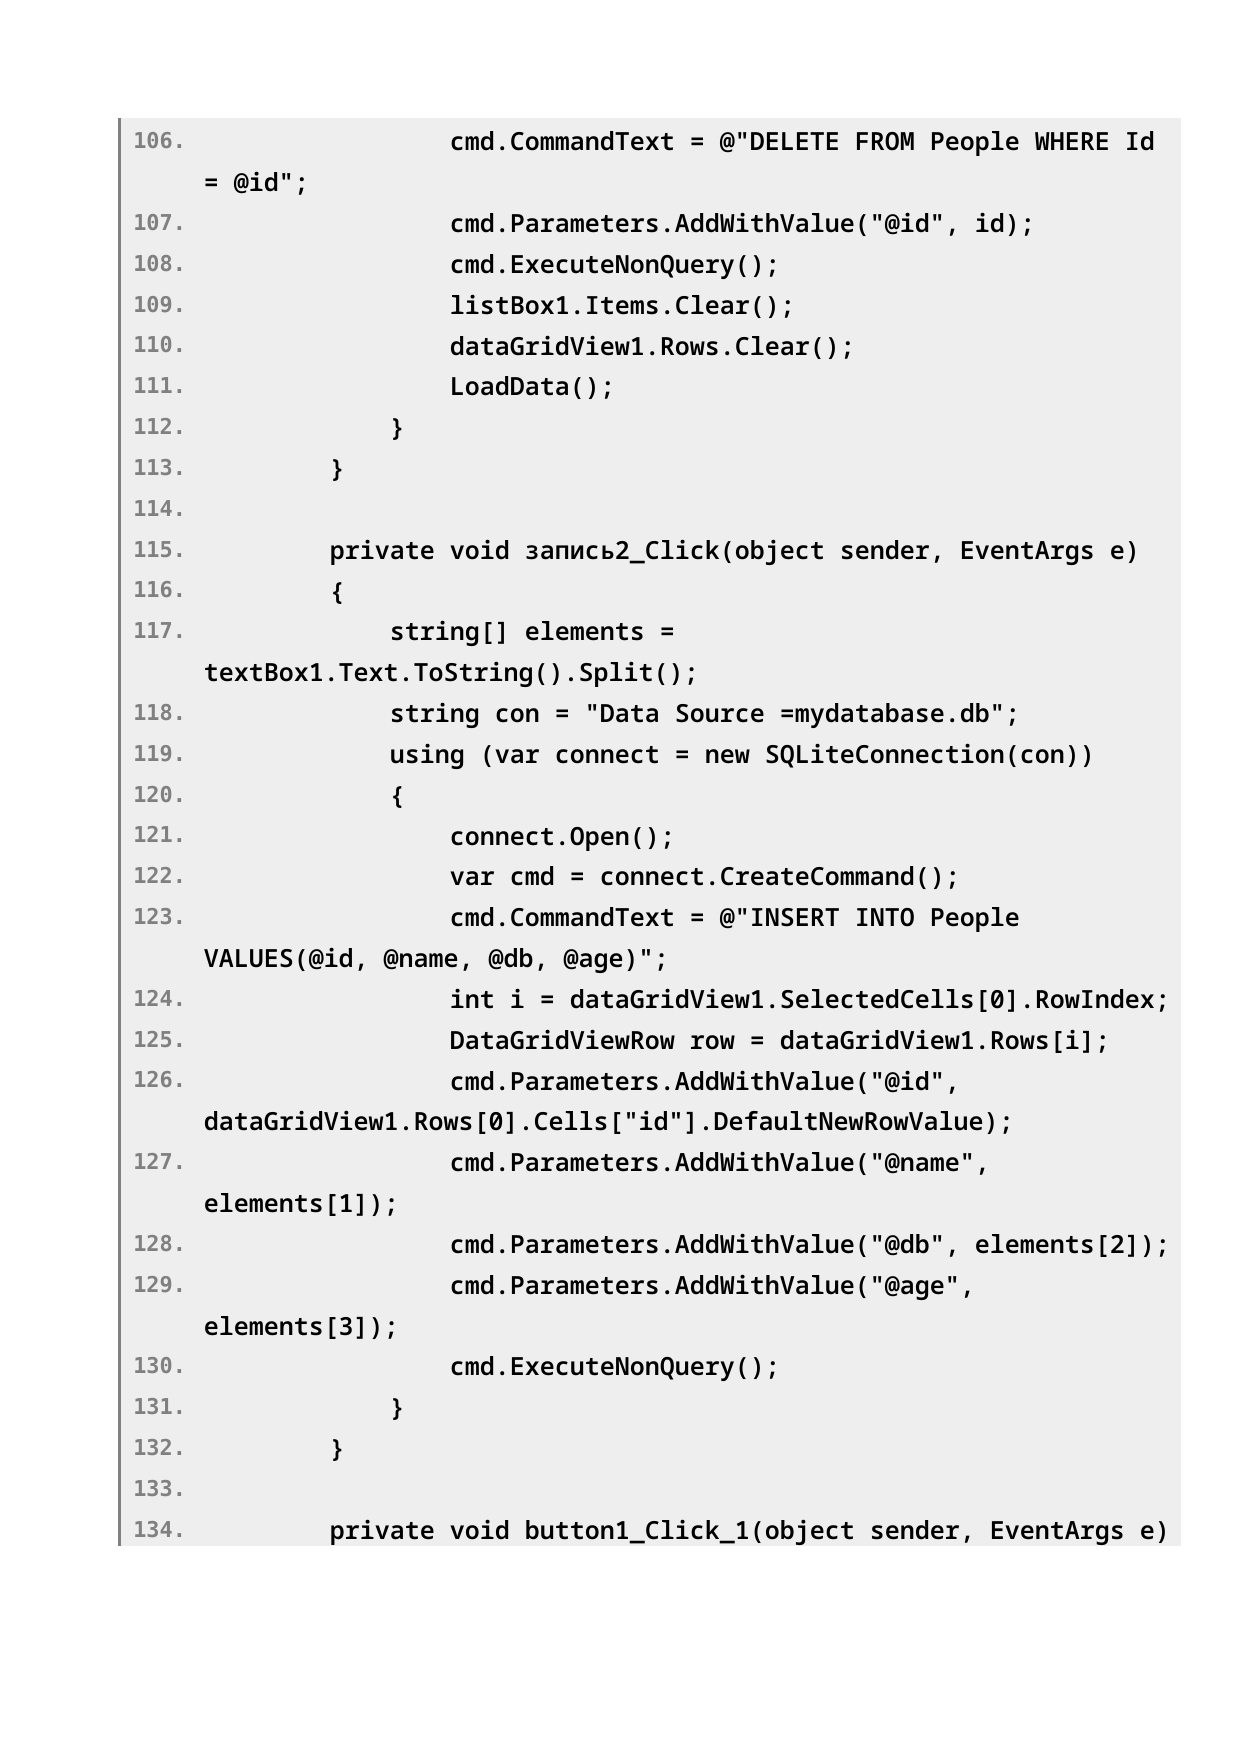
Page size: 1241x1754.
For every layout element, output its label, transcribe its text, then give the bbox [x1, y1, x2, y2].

list listBox1.Items.Clear(); [121, 281, 1181, 321]
list } [121, 404, 1181, 444]
list cmd.Parameters.AddWithValue("@db", elements[2]); [121, 1221, 1181, 1261]
list dataGridView1.Rows.Clear(); [121, 322, 1181, 362]
list cmd.CommandText = @"INSERT INTO People VALUES(@id, @name, @db, @age)"; [121, 894, 1181, 975]
list { [121, 771, 1181, 811]
list string con = "Data Source =mydatabase.db"; [121, 690, 1181, 730]
list connect.Open(); [121, 812, 1181, 852]
list int i = dataGridView1.SelectedCells[0].RowIndex; [121, 976, 1181, 1016]
list LoadData(); [121, 363, 1181, 403]
list } [121, 1425, 1181, 1465]
list using (var connect = new SQLiteConnection(con)) [121, 731, 1181, 771]
list cmd.ExecuteNonQuery(); [121, 1343, 1181, 1383]
list string[] elements = textBox1.Text.ToString().Split(); [121, 608, 1181, 689]
list { [121, 567, 1181, 607]
list private void запись2_Click(object sender, EventArgs e) [121, 526, 1181, 566]
list cmd.ExecuteNonQuery(); [121, 241, 1181, 281]
list cmd.Parameters.AddWithValue("@id", id); [121, 200, 1181, 240]
list DataGridViewRow row = dataGridView1.Rows[i]; [121, 1016, 1181, 1056]
list private void button1_Click_1(object sender, EventArgs e) [121, 1506, 1181, 1546]
list var cmd = connect.CreateCommand(); [121, 853, 1181, 893]
list cmd.CommandText = @"DELETE FROM People WHERE Id = @id"; [121, 118, 1181, 199]
list cmd.Parameters.AddWithValue("@id", dataGridView1.Rows[0].Cells["id"].DefaultNewRowValue); [121, 1057, 1181, 1138]
list cmd.Parameters.AddWithValue("@name", elements[1]); [121, 1139, 1181, 1220]
list } [121, 1384, 1181, 1424]
list cmd.Parameters.AddWithValue("@age", elements[3]); [121, 1261, 1181, 1342]
list } [121, 445, 1181, 485]
